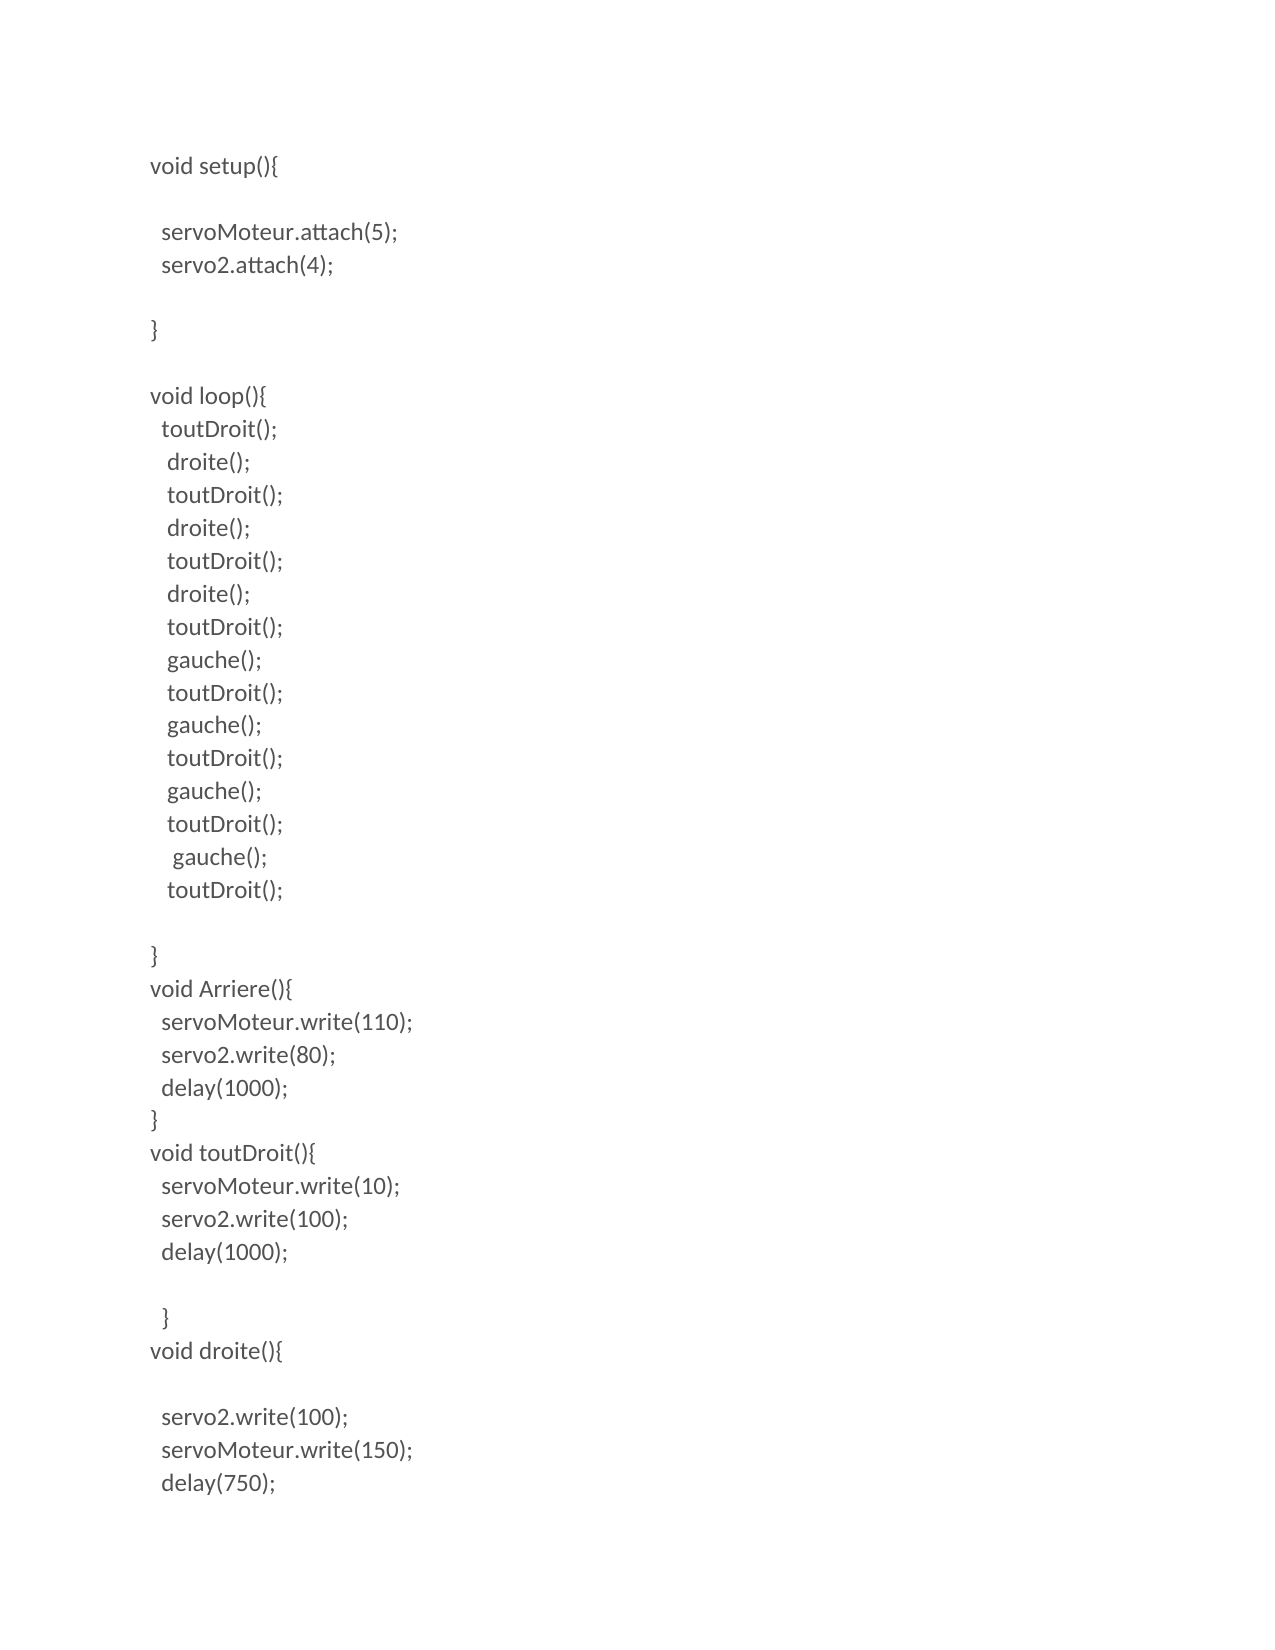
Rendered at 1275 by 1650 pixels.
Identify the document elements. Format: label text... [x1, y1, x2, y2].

text servoMoteur.write(10); [150, 1170, 1125, 1201]
text delay(750); [150, 1467, 1125, 1497]
text servoMoteur.write(110); [150, 1006, 1125, 1036]
text toutDroit(); [150, 677, 1125, 707]
text void setup(){ [150, 150, 1125, 181]
text } [150, 1104, 1125, 1135]
text servo2.write(80); [150, 1039, 1125, 1069]
text toutDroit(); [150, 808, 1125, 839]
text servo2.write(100); [150, 1401, 1125, 1431]
text gauche(); [150, 644, 1125, 674]
text toutDroit(); [150, 479, 1125, 510]
text gauche(); [150, 775, 1125, 806]
text toutDroit(); [150, 874, 1125, 905]
text void toutDroit(){ [150, 1137, 1125, 1168]
text toutDroit(); [150, 545, 1125, 576]
text droite(); [150, 446, 1125, 477]
text void Arriere(){ [150, 973, 1125, 1003]
text servo2.write(100); [150, 1203, 1125, 1234]
text toutDroit(); [150, 611, 1125, 641]
text } [150, 940, 1125, 971]
text toutDroit(); [150, 742, 1125, 773]
text servoMoteur.write(150); [150, 1434, 1125, 1464]
text } [150, 314, 1125, 345]
text droite(); [150, 578, 1125, 608]
text delay(1000); [150, 1236, 1125, 1267]
text servoMoteur.attach(5); [150, 216, 1125, 246]
text servo2.attach(4); [150, 249, 1125, 279]
text gauche(); [150, 709, 1125, 740]
text delay(1000); [150, 1072, 1125, 1102]
text void loop(){ [150, 380, 1125, 411]
text gauche(); [150, 841, 1125, 872]
text void droite(){ [150, 1335, 1125, 1366]
text } [150, 1302, 1125, 1333]
text droite(); [150, 512, 1125, 543]
text toutDroit(); [150, 413, 1125, 444]
